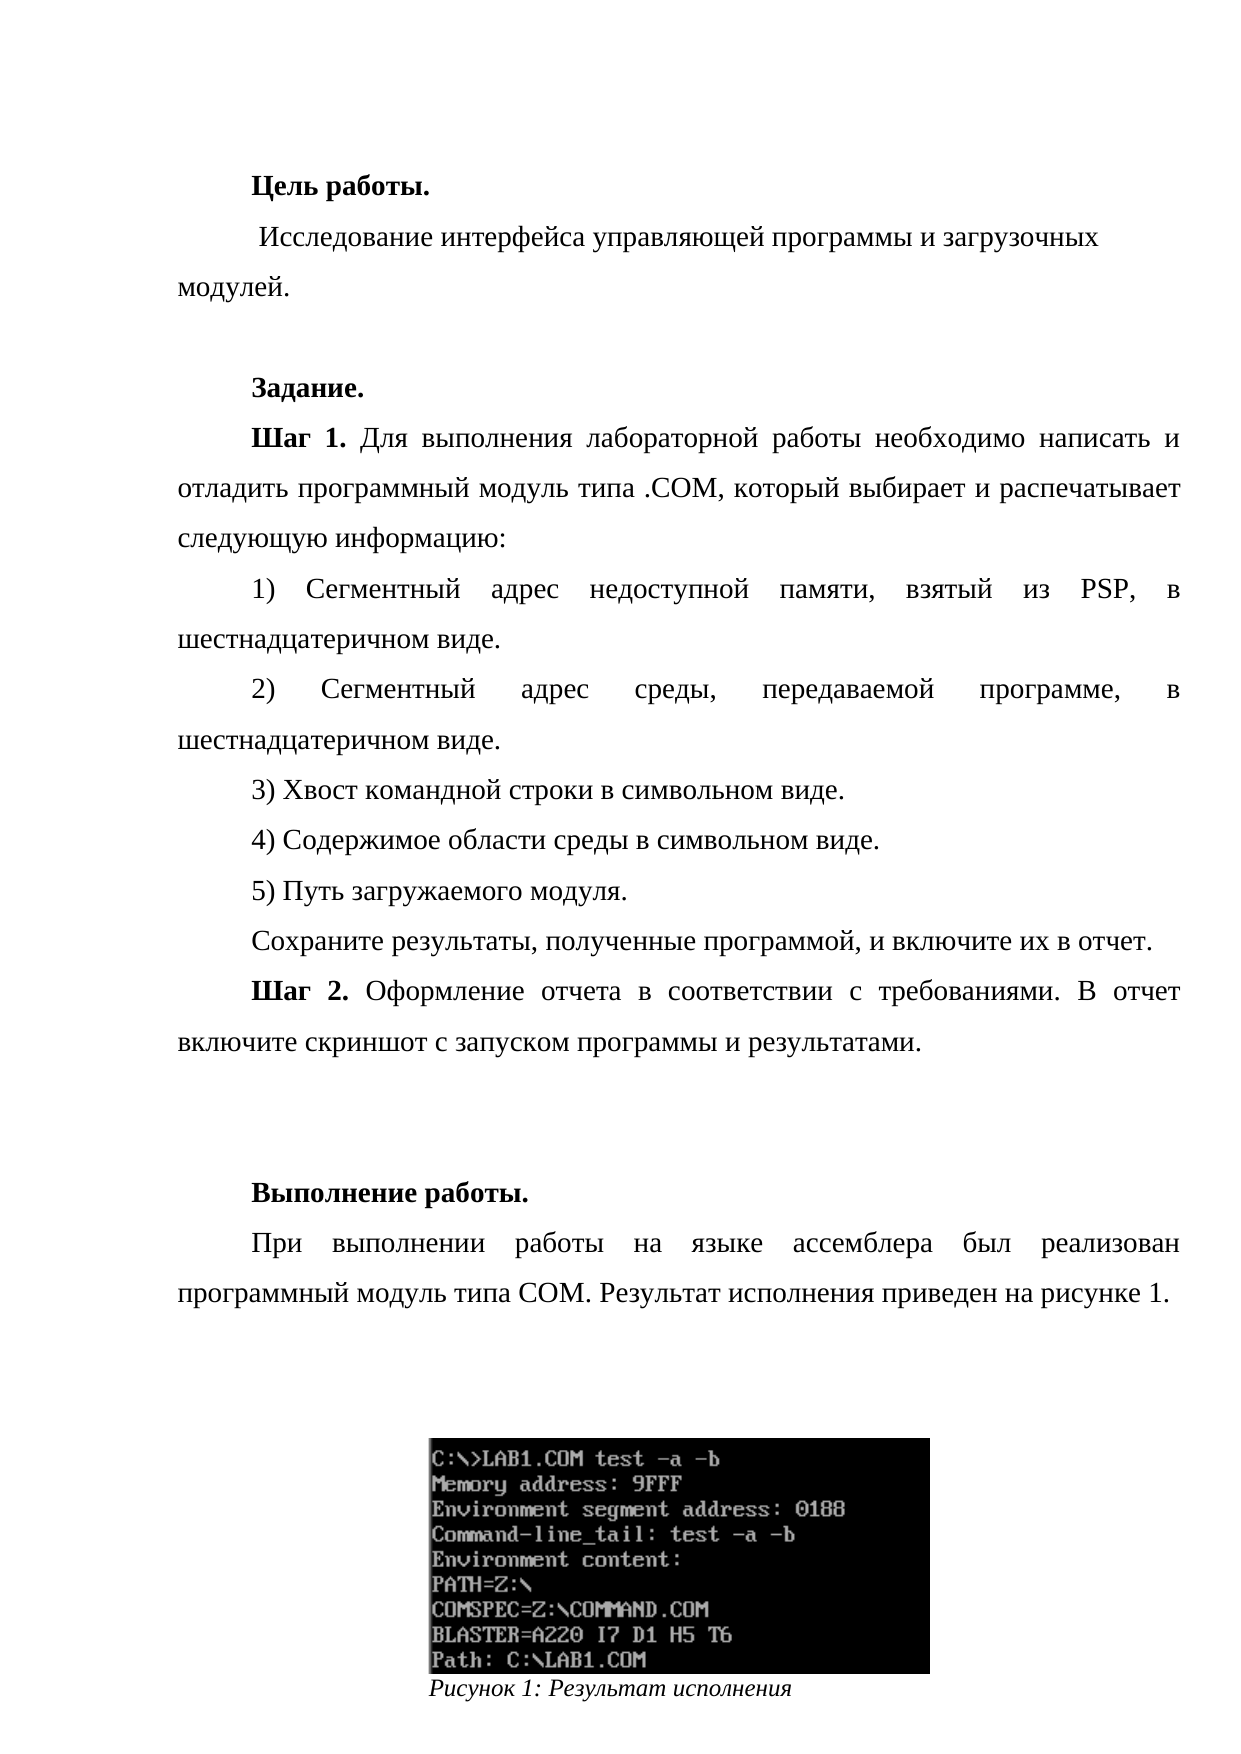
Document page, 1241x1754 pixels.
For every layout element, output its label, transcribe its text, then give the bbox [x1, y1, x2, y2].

text Исследование интерфейса управляющей программы и загрузочных [177, 219, 1181, 252]
text Шаг 2. Оформление отчета в соответствии с требованиями. В отчет включите скриншот с запуском программы и результатами. [177, 973, 1181, 1057]
text 4) Содержимое области среды в символьном виде. [177, 822, 1181, 856]
picture [428, 1438, 930, 1674]
text Выполнение работы. [177, 1175, 1181, 1208]
text Задание. [177, 370, 1181, 403]
text 5) Путь загружаемого модуля. [177, 873, 1181, 906]
text 2) Сегментный адрес среды, передаваемой программе, в шестнадцатеричном виде. [177, 672, 1181, 755]
text Шаг 1. Для выполнения лабораторной работы необходимо написать и отладить программный модуль типа .COM, который выбирает и распечатывает следующую информацию: [177, 420, 1181, 554]
text модулей. [177, 269, 1181, 303]
text 3) Хвост командной строки в символьном виде. [177, 772, 1181, 806]
text 1) Сегментный адрес недоступной памяти, взятый из PSP, в шестнадцатеричном виде. [177, 571, 1181, 655]
text Рисунок 1: Результат исполнения [428, 1674, 930, 1702]
text При выполнении работы на языке ассемблера был реализован программный модуль типа COM. Результат исполнения приведен на рисунке 1. [177, 1225, 1181, 1309]
text Сохраните результаты, полученные программой, и включите их в отчет. [177, 923, 1181, 957]
text Цель работы. [177, 168, 1181, 202]
